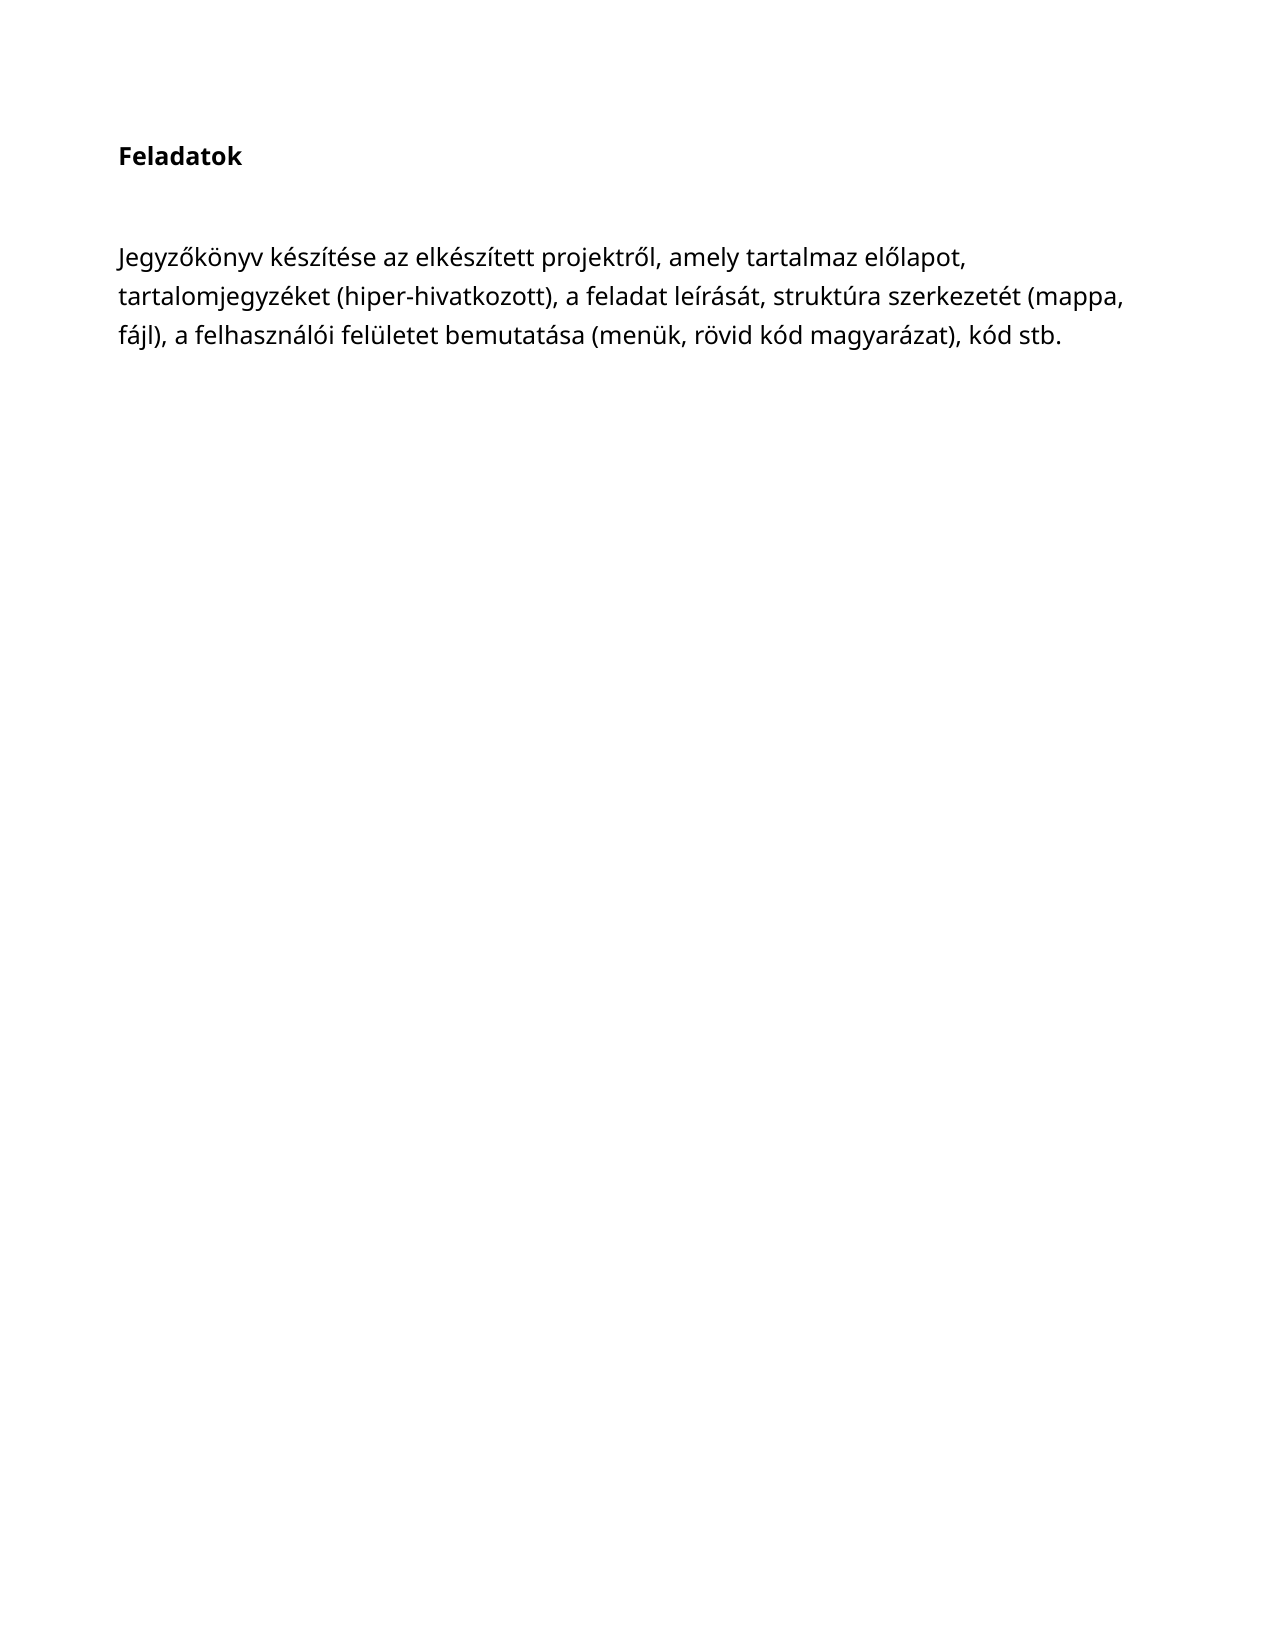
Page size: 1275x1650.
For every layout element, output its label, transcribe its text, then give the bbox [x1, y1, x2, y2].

text Jegyzőkönyv készítése az elkészített projektről, amely tartalmaz előlapot, tartalomjegyzéket (hiper-hivatkozott), a feladat leírását, struktúra szerkezetét (mappa, fájl), a felhasználói felületet bemutatása (menük, rövid kód magyarázat), kód stb. [118, 239, 1157, 352]
subtitle Feladatok [118, 139, 1157, 173]
